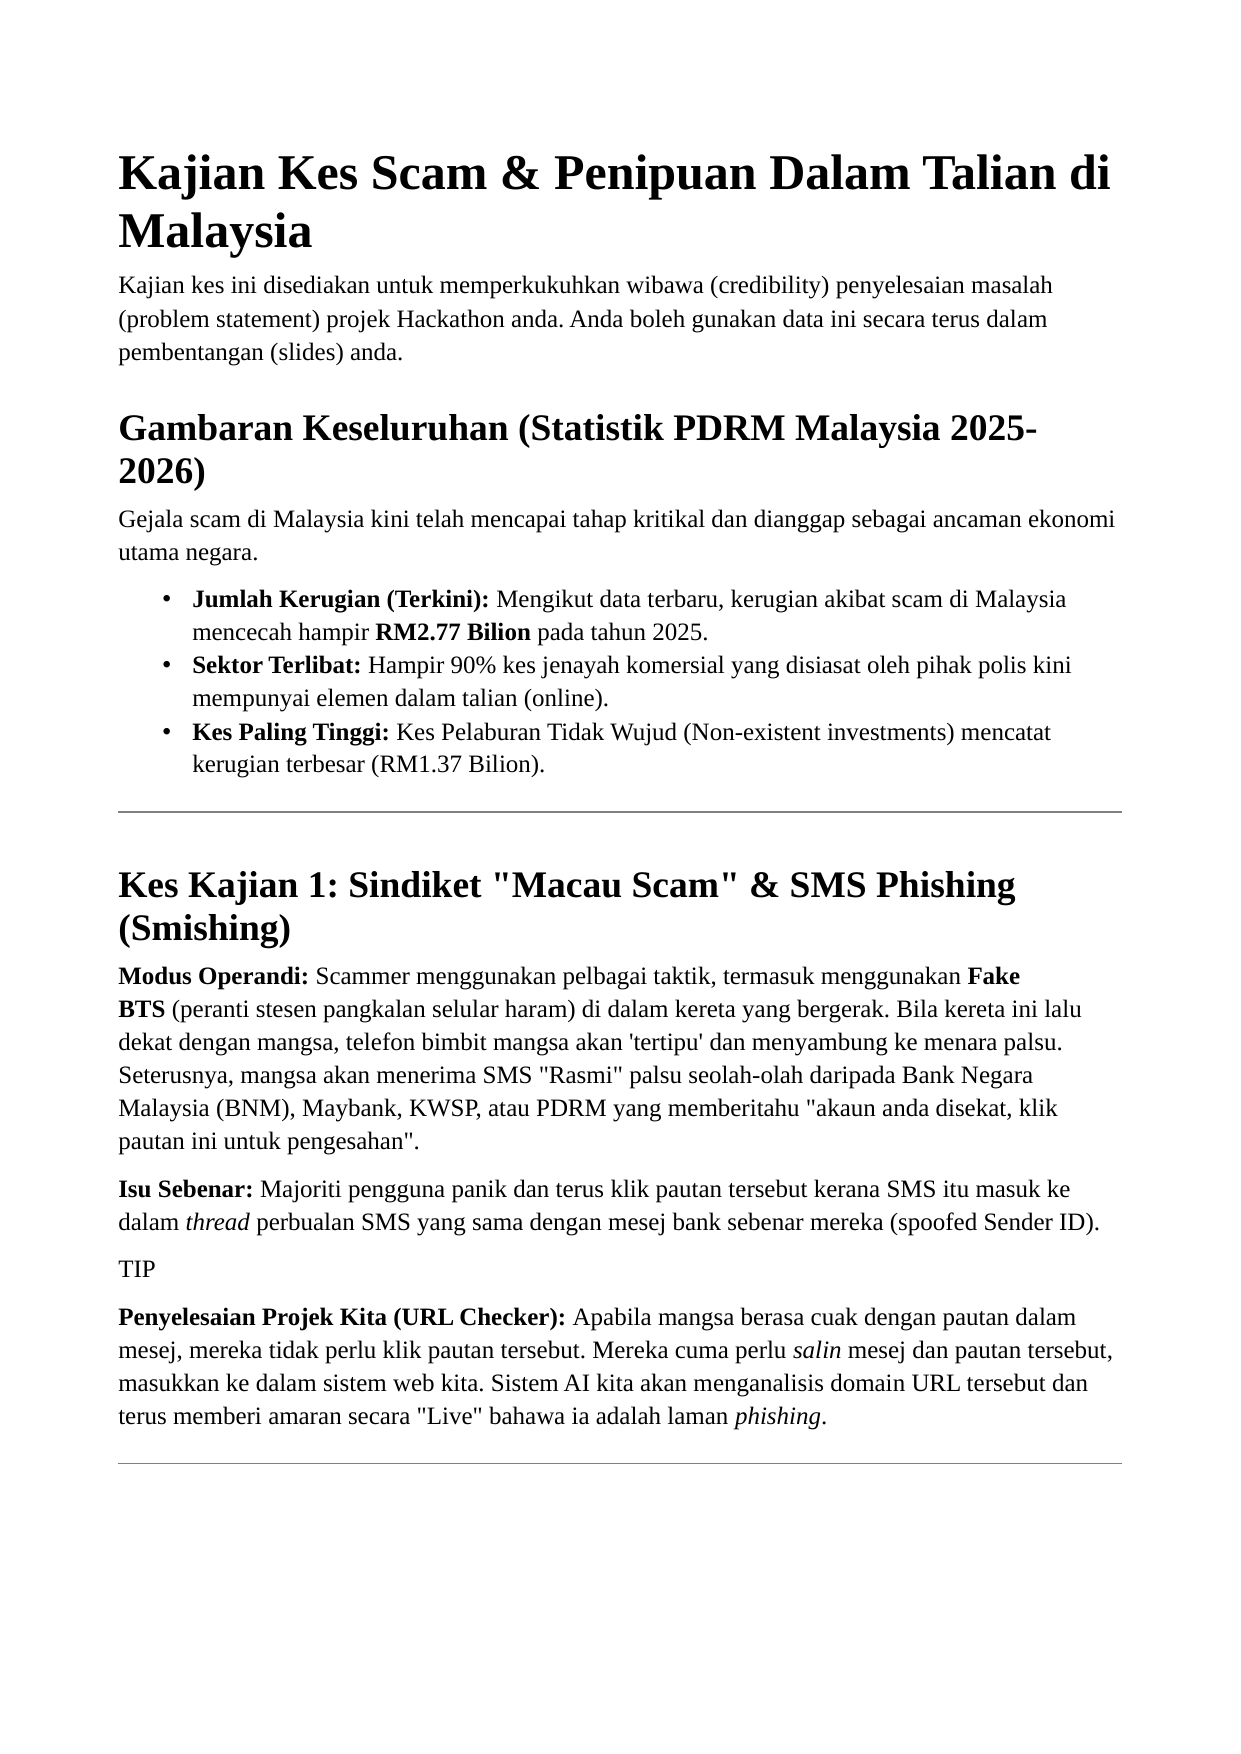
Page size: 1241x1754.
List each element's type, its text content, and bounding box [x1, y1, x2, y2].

text Modus Operandi: Scammer menggunakan pelbagai taktik, termasuk menggunakan Fake BTS (peranti stesen pangkalan selular haram) di dalam kereta yang bergerak. Bila kereta ini lalu dekat dengan mangsa, telefon bimbit mangsa akan 'tertipu' dan menyambung ke menara palsu. Seterusnya, mangsa akan menerima SMS "Rasmi" palsu seolah-olah daripada Bank Negara Malaysia (BNM), Maybank, KWSP, atau PDRM yang memberitahu "akaun anda disekat, klik pautan ini untuk pengesahan". [118, 961, 1122, 1155]
subtitle Kajian Kes Scam & Penipuan Dalam Talian di Malaysia [118, 143, 1122, 258]
list Jumlah Kerugian (Terkini): Mengikut data terbaru, kerugian akibat scam di Malaysia mencecah hampir RM2.77 Bilion pada tahun 2025. [162, 584, 1122, 646]
subtitle Gambaran Keseluruhan (Statistik PDRM Malaysia 2025-2026) [118, 405, 1122, 491]
text Penyelesaian Projek Kita (URL Checker): Apabila mangsa berasa cuak dengan pautan dalam mesej, mereka tidak perlu klik pautan tersebut. Mereka cuma perlu salin mesej dan pautan tersebut, masukkan ke dalam sistem web kita. Sistem AI kita akan menganalisis domain URL tersebut dan terus memberi amaran secara "Live" bahawa ia adalah laman phishing. [118, 1302, 1122, 1430]
text TIP [118, 1254, 1122, 1283]
list Sektor Terlibat: Hampir 90% kes jenayah komersial yang disiasat oleh pihak polis kini mempunyai elemen dalam talian (online). [162, 651, 1122, 712]
text Gejala scam di Malaysia kini telah mencapai tahap kritikal dan dianggap sebagai ancaman ekonomi utama negara. [118, 504, 1122, 566]
list Kes Paling Tinggi: Kes Pelaburan Tidak Wujud (Non-existent investments) mencatat kerugian terbesar (RM1.37 Bilion). [162, 717, 1122, 778]
text Isu Sebenar: Majoriti pengguna panik dan terus klik pautan tersebut kerana SMS itu masuk ke dalam thread perbualan SMS yang sama dengan mesej bank sebenar mereka (spoofed Sender ID). [118, 1174, 1122, 1236]
text Kajian kes ini disediakan untuk memperkukuhkan wibawa (credibility) penyelesaian masalah (problem statement) projek Hackathon anda. Anda boleh gunakan data ini secara terus dalam pembentangan (slides) anda. [118, 271, 1122, 365]
subtitle Kes Kajian 1: Sindiket "Macau Scam" & SMS Phishing (Smishing) [118, 862, 1122, 948]
